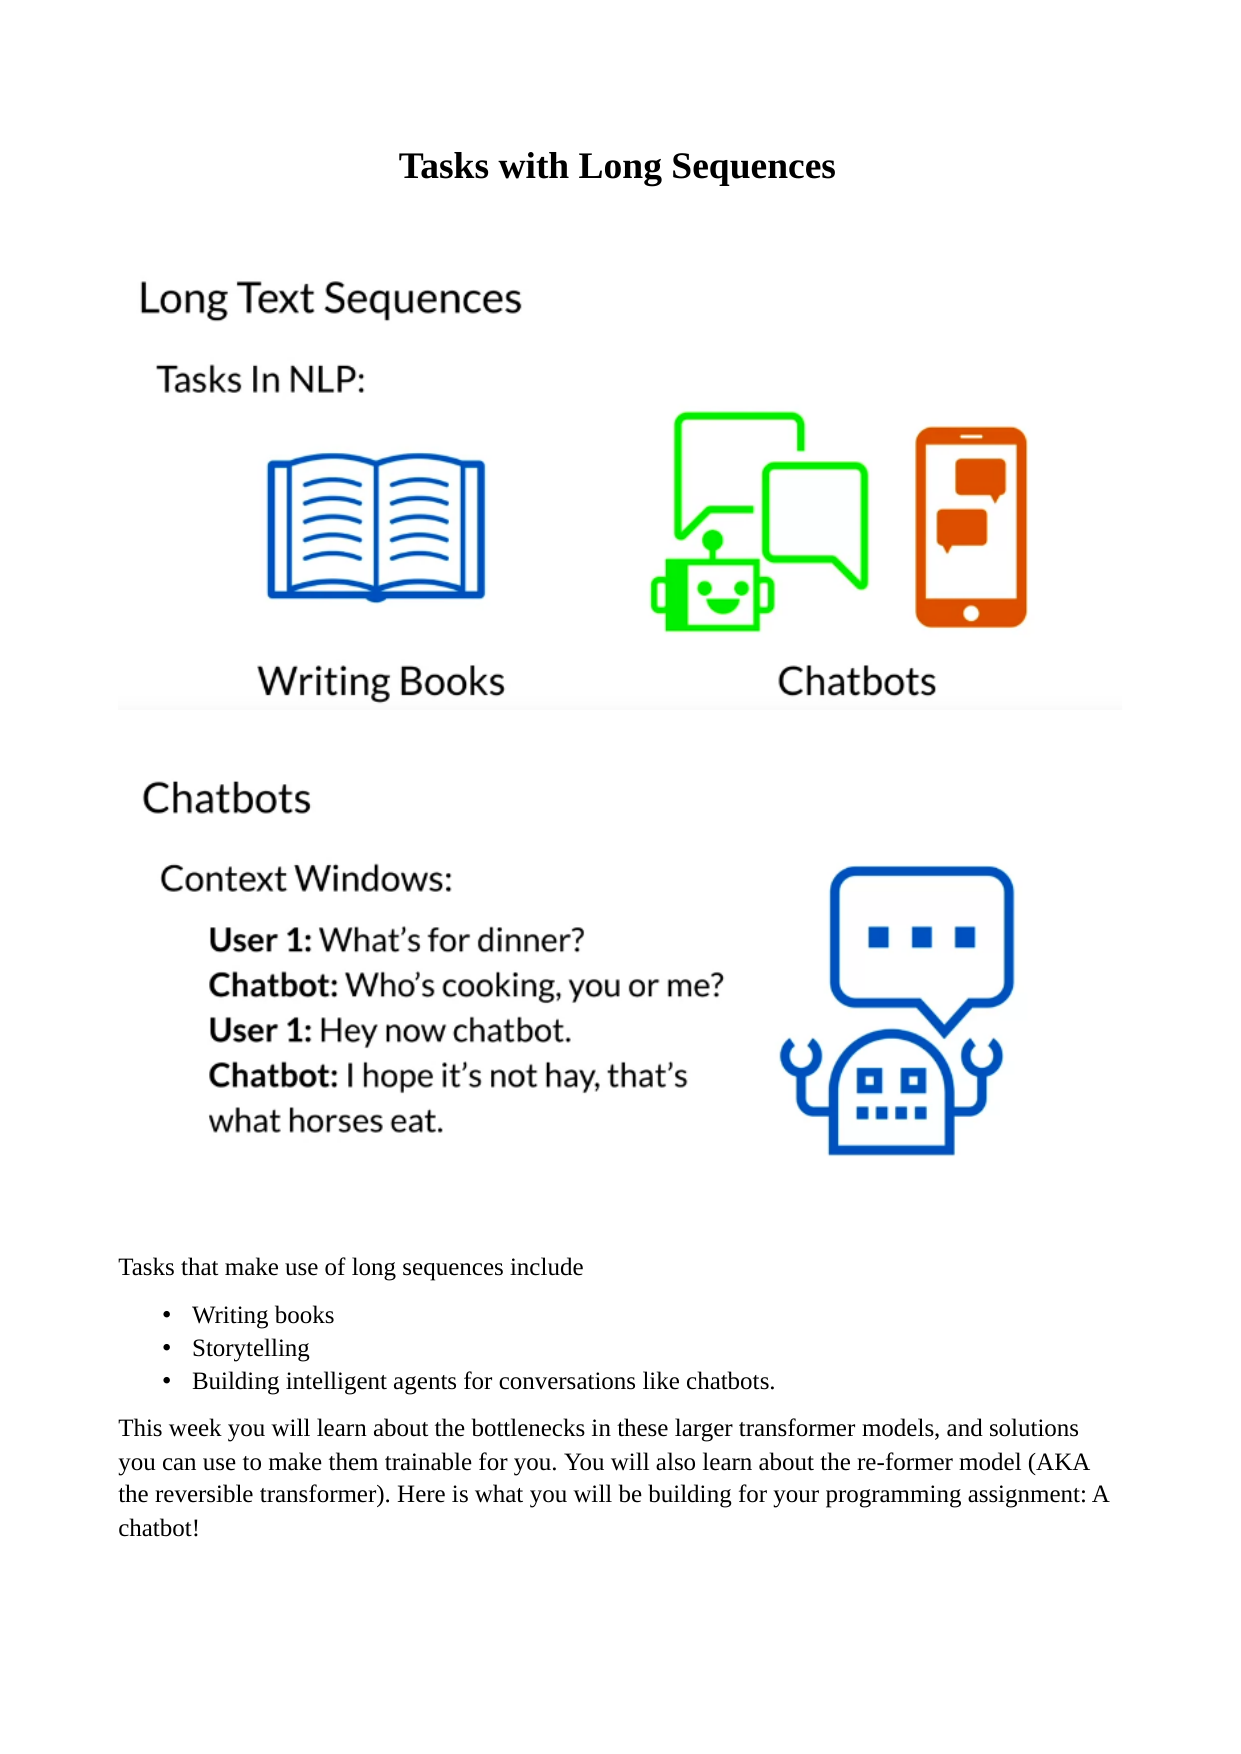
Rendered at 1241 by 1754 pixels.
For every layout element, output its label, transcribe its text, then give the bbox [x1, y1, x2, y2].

list Storytelling [162, 1333, 1122, 1362]
picture [118, 766, 1123, 1166]
list Building intelligent agents for conversations like chatbots. [162, 1366, 1122, 1395]
text Tasks that make use of long sequences include [118, 1252, 1122, 1281]
text This week you will learn about the bottlenecks in these larger transformer models, and solutions you can use to make them trainable for you. You will also learn about the re-former model (AKA the reversible transformer). Here is what you will be building for your programming assignment: A chatbot! [118, 1413, 1122, 1541]
list Writing books [162, 1300, 1122, 1329]
subtitle Tasks with Long Sequences [118, 143, 1122, 186]
picture [118, 272, 1123, 710]
